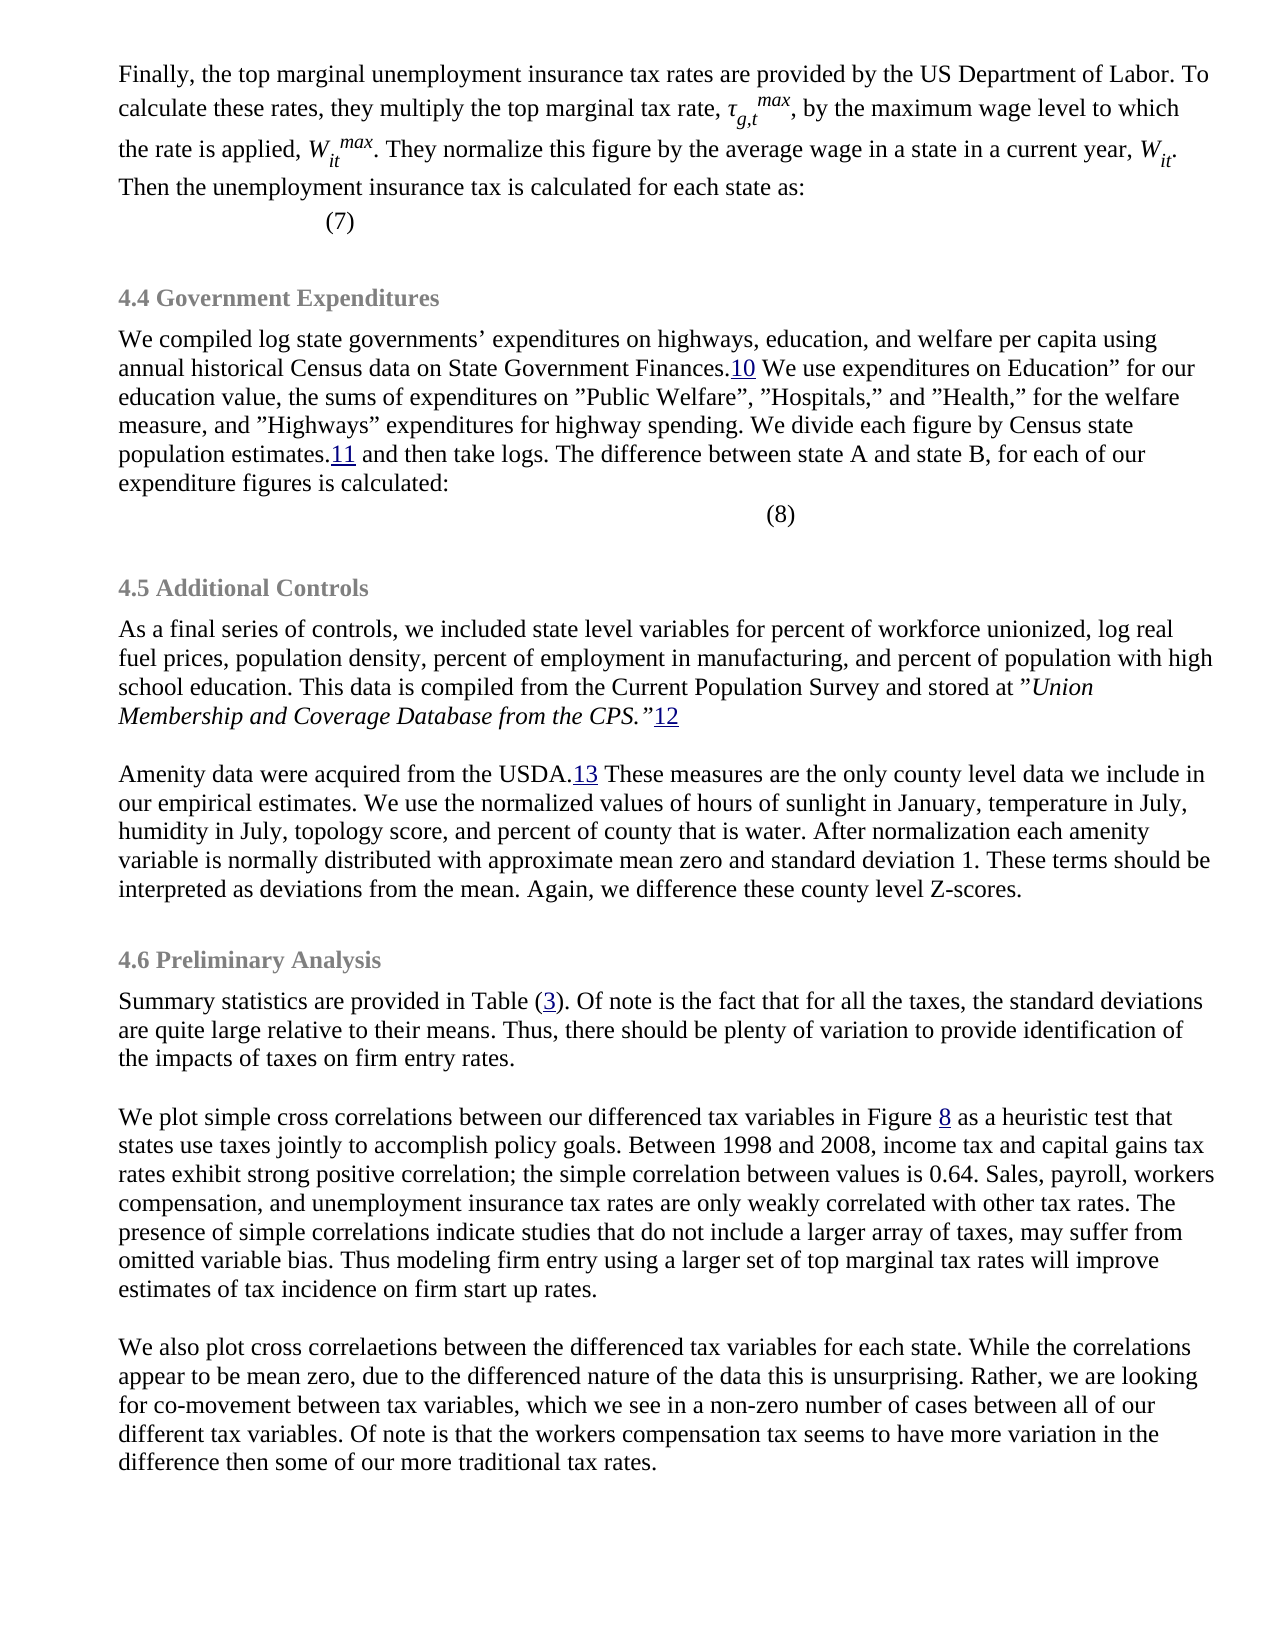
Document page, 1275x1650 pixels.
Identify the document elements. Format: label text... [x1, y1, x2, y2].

text We compiled log state governments’ expenditures on highways, education, and welfare per capita using annual historical Census data on State Government Finances.10 We use expenditures on Education” for our education value, the sums of expenditures on ”Public Welfare”, ”Hospitals,” and ”Health,” for the welfare measure, and ”Highways” expenditures for highway spending. We divide each figure by Census state population estimates.11 and then take logs. The difference between state A and state B, for each of our expenditure figures is calculated: [118, 324, 1216, 497]
text Finally, the top marginal unemployment insurance tax rates are provided by the US Department of Labor. To calculate these rates, they multiply the top marginal tax rate, τg,tmax, by the maximum wage level to which the rate is applied, Witmax. They normalize this figure by the average wage in a state in a current year, Wit. Then the unemployment insurance tax is calculated for each state as: [118, 59, 1216, 201]
table_header (7) [323, 201, 366, 270]
text We also plot cross correlaetions between the differenced tax variables for each state. While the correlations appear to be mean zero, due to the differenced nature of the data this is unsurprising. Rather, we are looking for co-movement between tax variables, which we see in a non-zero number of cases between all of our different tax variables. Of note is that the workers compensation tax seems to have more variation in the difference then some of our more traditional tax rates. [118, 1332, 1216, 1476]
text As a final series of controls, we included state level variables for percent of workforce unionized, log real fuel prices, population density, percent of employment in manufacturing, and percent of population with high school education. This data is compiled from the Current Population Survey and stored at ”Union Membership and Coverage Database from the CPS.”12 [118, 614, 1216, 729]
text Amenity data were acquired from the USDA.13 These measures are the only county level data we include in our empirical estimates. We use the normalized values of hours of sunlight in January, temperature in July, humidity in July, topology score, and percent of county that is water. After normalization each amenity variable is normally distributed with approximate mean zero and standard deviation 1. These terms should be interpreted as deviations from the mean. Again, we difference these county level Z-scores. [118, 759, 1216, 903]
table_header [118, 201, 322, 270]
table_header (8) [763, 497, 807, 561]
table_header [118, 497, 763, 561]
subtitle 4.5 Additional Controls [118, 573, 1216, 602]
subtitle 4.6 Preliminary Analysis [118, 945, 1216, 973]
text We plot simple cross correlations between our differenced tax variables in Figure 8 as a heuristic test that states use taxes jointly to accomplish policy goals. Between 1998 and 2008, income tax and capital gains tax rates exhibit strong positive correlation; the simple correlation between values is 0.64. Sales, payroll, workers compensation, and unemployment insurance tax rates are only weakly correlated with other tax rates. The presence of simple correlations indicate studies that do not include a larger array of taxes, may suffer from omitted variable bias. Thus modeling firm entry using a larger set of top marginal tax rates will improve estimates of tax incidence on firm start up rates. [118, 1102, 1216, 1303]
text Summary statistics are provided in Table (3). Of note is the fact that for all the taxes, the standard deviations are quite large relative to their means. Thus, there should be plenty of variation to provide identification of the impacts of taxes on firm entry rates. [118, 986, 1216, 1072]
subtitle 4.4 Government Expenditures [118, 283, 1216, 312]
